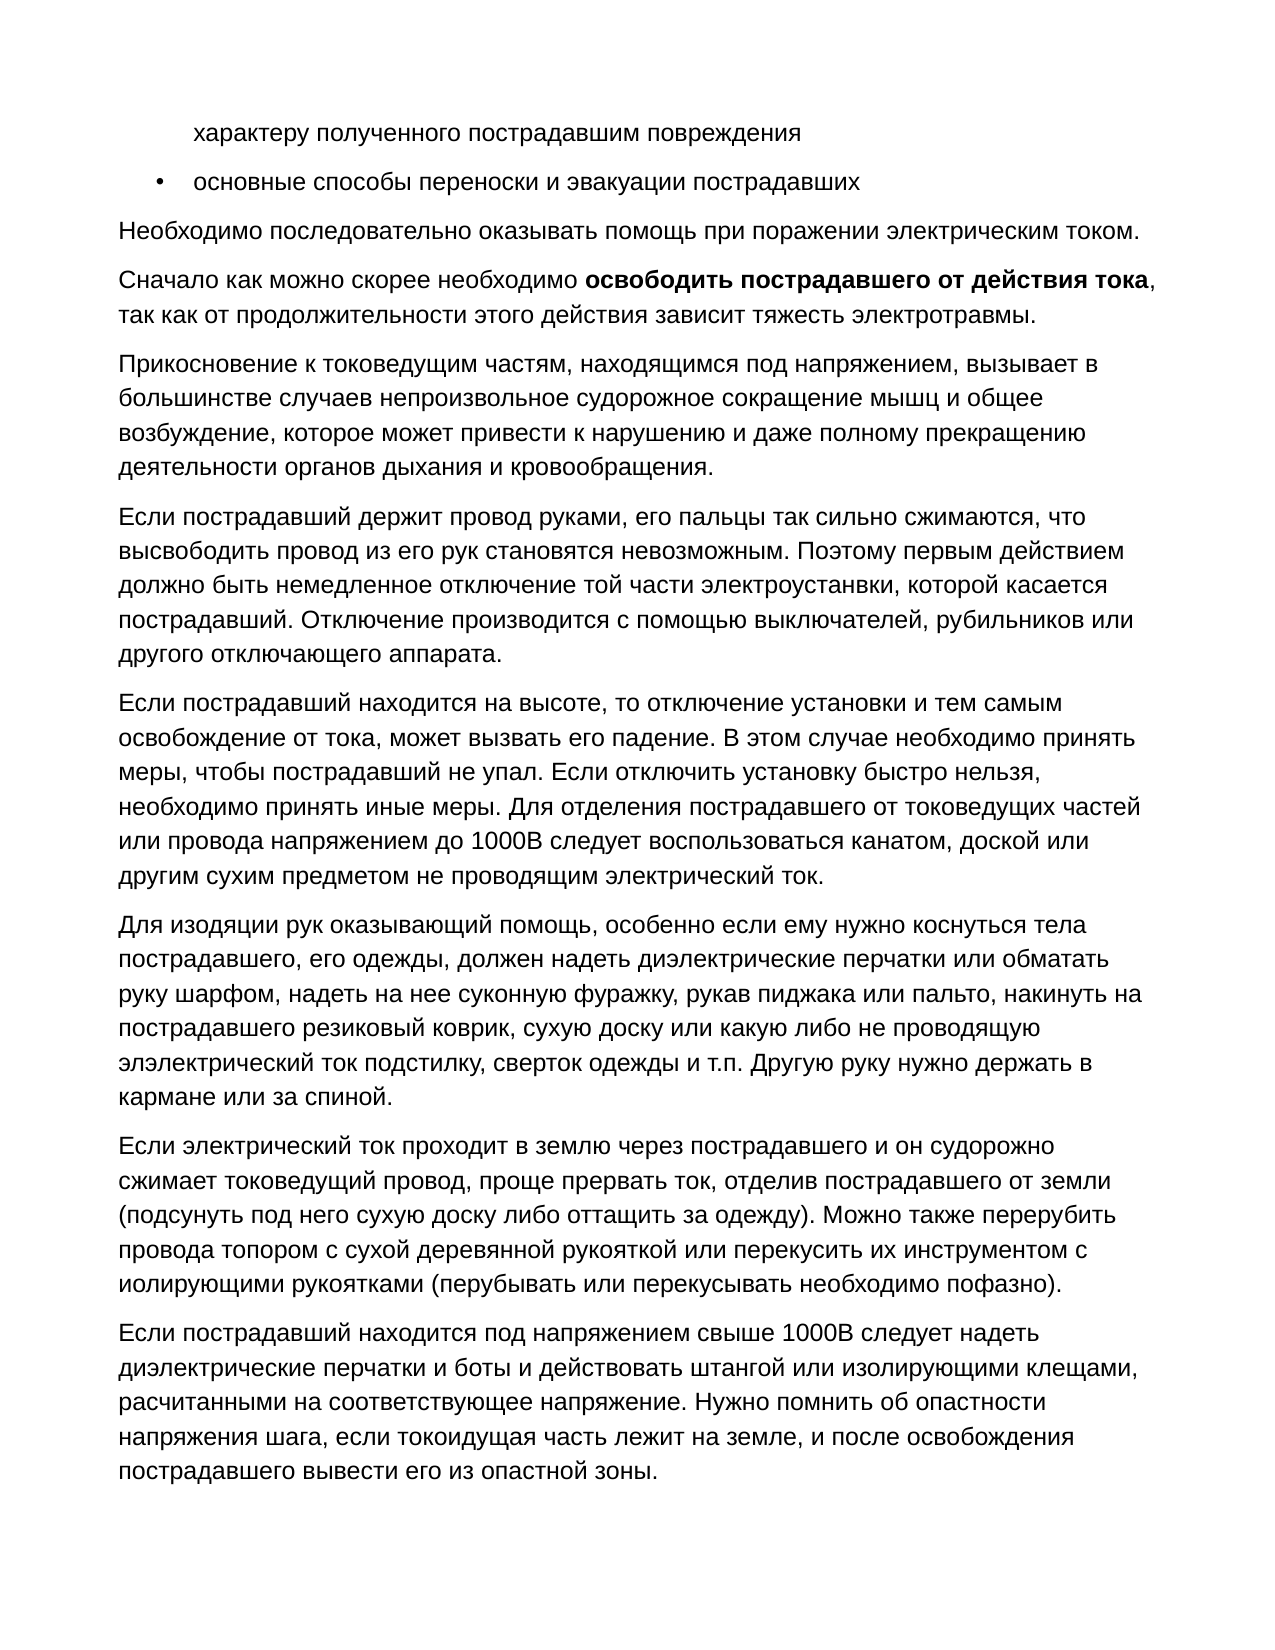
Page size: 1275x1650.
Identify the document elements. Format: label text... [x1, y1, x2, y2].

text Если пострадавший держит провод руками, его пальцы так сильно сжимаются, что высвободить провод из его рук становятся невозможным. Поэтому первым действием должно быть немедленное отключение той части электроустанвки, которой касается пострадавший. Отключение производится с помощью выключателей, рубильников или другого отключающего аппарата. [118, 501, 1157, 668]
list основные способы переноски и эвакуации пострадавших [156, 167, 1157, 196]
list характеру полученного пострадавшим повреждения [156, 118, 1157, 147]
text Прикосновение к токоведущим частям, находящимся под напряжением, вызывает в большинстве случаев непроизвольное судорожное сокращение мышц и общее возбуждение, которое может привести к нарушению и даже полному прекращению деятельности органов дыхания и кровообращения. [118, 349, 1157, 481]
text Если пострадавший находится на высоте, то отключение установки и тем самым освобождение от тока, может вызвать его падение. В этом случае необходимо принять меры, чтобы пострадавший не упал. Если отключить установку быстро нельзя, необходимо принять иные меры. Для отделения пострадавшего от токоведущих частей или провода напряжением до 1000В следует воспользоваться канатом, доской или другим сухим предметом не проводящим электрический ток. [118, 688, 1157, 889]
text Для изодяции рук оказывающий помощь, особенно если ему нужно коснуться тела пострадавшего, его одежды, должен надеть диэлектрические перчатки или обматать руку шарфом, надеть на нее суконную фуражку, рукав пиджака или пальто, накинуть на пострадавшего резиковый коврик, сухую доску или какую либо не проводящую элэлектрический ток подстилку, сверток одежды и т.п. Другую руку нужно держать в кармане или за спиной. [118, 910, 1157, 1111]
text Если пострадавший находится под напряжением свыше 1000В следует надеть диэлектрические перчатки и боты и действовать штангой или изолирующими клещами, расчитанными на соответствующее напряжение. Нужно помнить об опастности напряжения шага, если токоидущая часть лежит на земле, и после освобождения пострадавшего вывести его из опастной зоны. [118, 1318, 1157, 1485]
text Если электрический ток проходит в землю через пострадавшего и он судорожно сжимает токоведущий провод, проще прервать ток, отделив пострадавшего от земли (подсунуть под него сухую доску либо оттащить за одежду). Можно также перерубить провода топором с сухой деревянной рукояткой или перекусить их инструментом с иолирующими рукоятками (перубывать или перекусывать необходимо пофазно). [118, 1131, 1157, 1298]
text Необходимо последовательно оказывать помощь при поражении электрическим током. [118, 216, 1157, 245]
text Сначало как можно скорее необходимо освободить пострадавшего от действия тока, так как от продолжительности этого действия зависит тяжесть электротравмы. [118, 265, 1157, 329]
